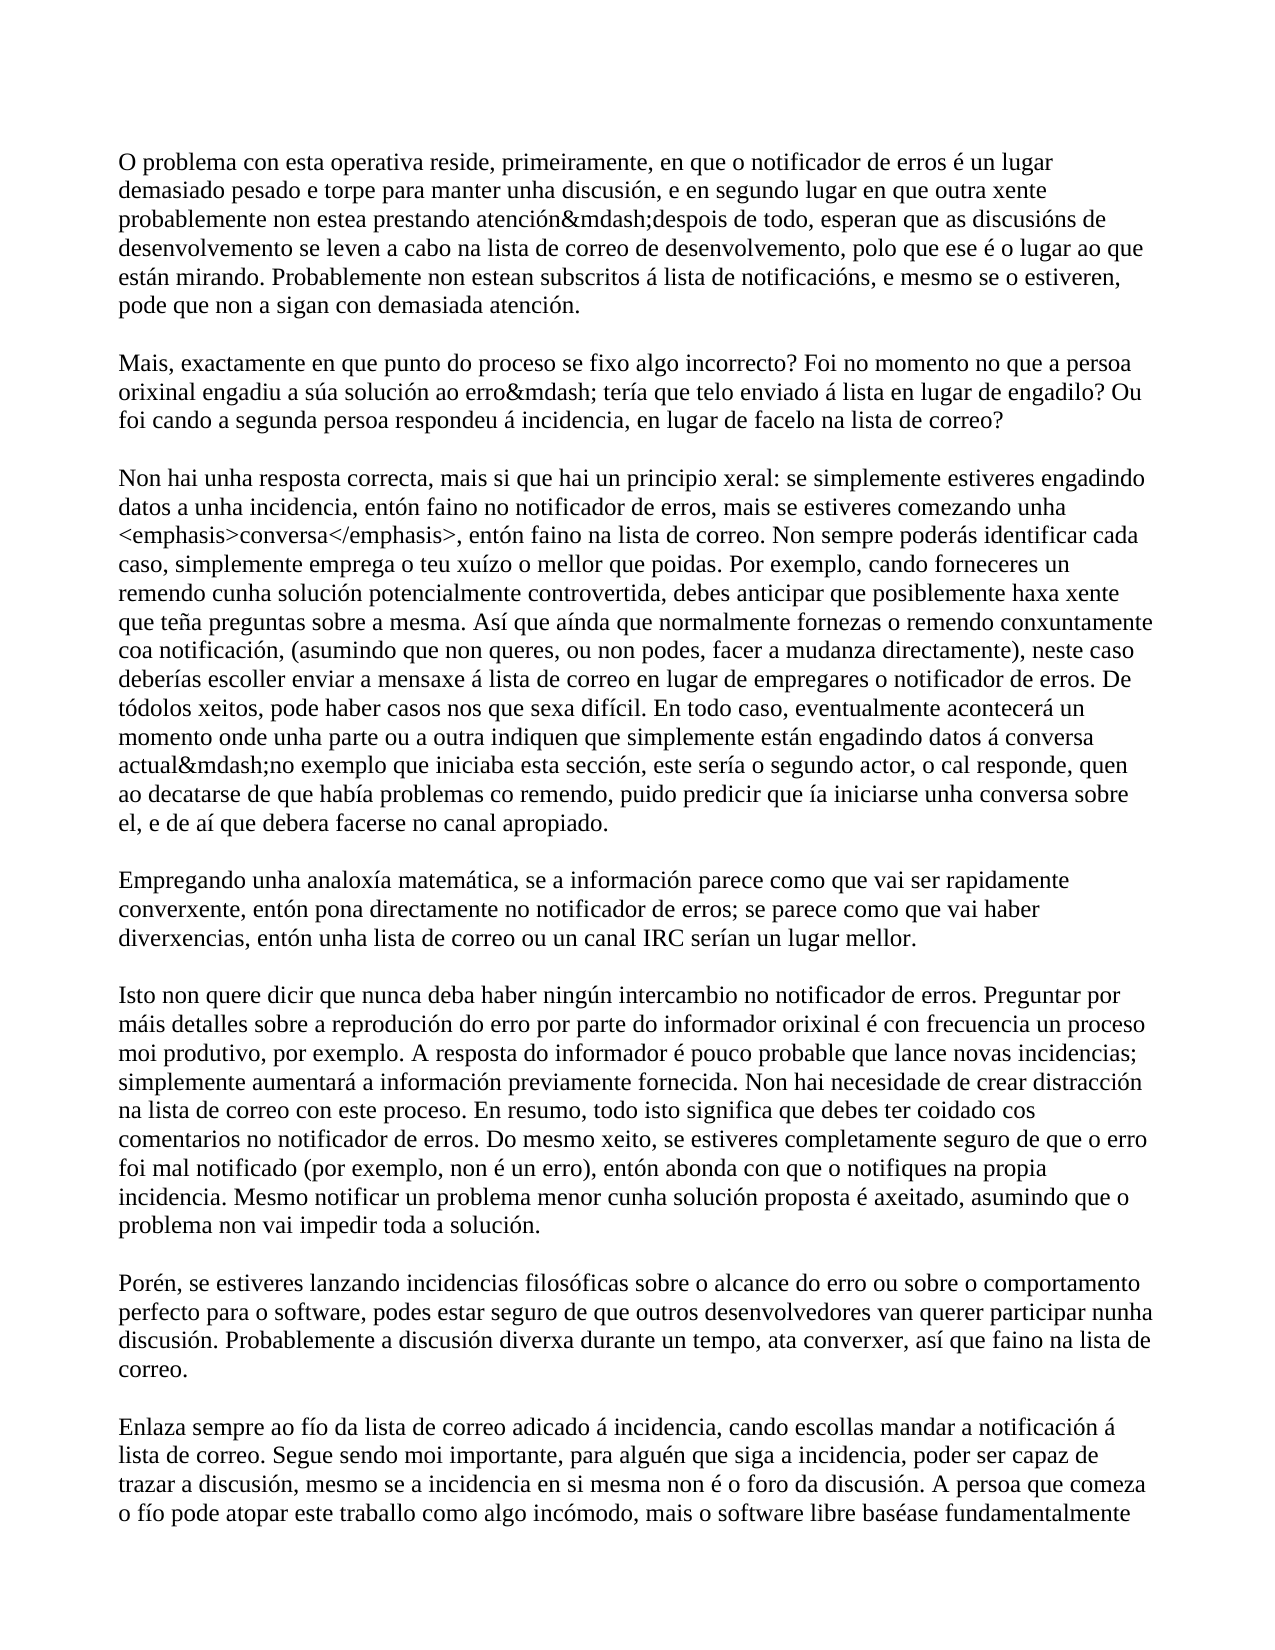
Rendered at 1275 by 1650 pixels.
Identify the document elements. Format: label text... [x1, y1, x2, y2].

text O problema con esta operativa reside, primeiramente, en que o notificador de erros é un lugar demasiado pesado e torpe para manter unha discusión, e en segundo lugar en que outra xente probablemente non estea prestando atención&mdash;despois de todo, esperan que as discusións de desenvolvemento se leven a cabo na lista de correo de desenvolvemento, polo que ese é o lugar ao que están mirando. Probablemente non estean subscritos á lista de notificacións, e mesmo se o estiveren, pode que non a sigan con demasiada atención. [118, 147, 1157, 319]
text Mais, exactamente en que punto do proceso se fixo algo incorrecto? Foi no momento no que a persoa orixinal engadiu a súa solución ao erro&mdash; tería que telo enviado á lista en lugar de engadilo? Ou foi cando a segunda persoa respondeu á incidencia, en lugar de facelo na lista de correo? [118, 348, 1157, 434]
text Empregando unha analoxía matemática, se a información parece como que vai ser rapidamente converxente, entón pona directamente no notificador de erros; se parece como que vai haber diverxencias, entón unha lista de correo ou un canal IRC serían un lugar mellor. [118, 866, 1157, 952]
text Non hai unha resposta correcta, mais si que hai un principio xeral: se simplemente estiveres engadindo datos a unha incidencia, entón faino no notificador de erros, mais se estiveres comezando unha <emphasis>conversa</emphasis>, entón faino na lista de correo. Non sempre poderás identificar cada caso, simplemente emprega o teu xuízo o mellor que poidas. Por exemplo, cando forneceres un remendo cunha solución potencialmente controvertida, debes anticipar que posiblemente haxa xente que teña preguntas sobre a mesma. Así que aínda que normalmente fornezas o remendo conxuntamente coa notificación, (asumindo que non queres, ou non podes, facer a mudanza directamente), neste caso deberías escoller enviar a mensaxe á lista de correo en lugar de empregares o notificador de erros. De tódolos xeitos, pode haber casos nos que sexa difícil. En todo caso, eventualmente acontecerá un momento onde unha parte ou a outra indiquen que simplemente están engadindo datos á conversa actual&mdash;no exemplo que iniciaba esta sección, este sería o segundo actor, o cal responde, quen ao decatarse de que había problemas co remendo, puido predicir que ía iniciarse unha conversa sobre el, e de aí que debera facerse no canal apropiado. [118, 463, 1157, 837]
text Isto non quere dicir que nunca deba haber ningún intercambio no notificador de erros. Preguntar por máis detalles sobre a reprodución do erro por parte do informador orixinal é con frecuencia un proceso moi produtivo, por exemplo. A resposta do informador é pouco probable que lance novas incidencias; simplemente aumentará a información previamente fornecida. Non hai necesidade de crear distracción na lista de correo con este proceso. En resumo, todo isto significa que debes ter coidado cos comentarios no notificador de erros. Do mesmo xeito, se estiveres completamente seguro de que o erro foi mal notificado (por exemplo, non é un erro), entón abonda con que o notifiques na propia incidencia. Mesmo notificar un problema menor cunha solución proposta é axeitado, asumindo que o problema non vai impedir toda a solución. [118, 981, 1157, 1239]
text Porén, se estiveres lanzando incidencias filosóficas sobre o alcance do erro ou sobre o comportamento perfecto para o software, podes estar seguro de que outros desenvolvedores van querer participar nunha discusión. Probablemente a discusión diverxa durante un tempo, ata converxer, así que faino na lista de correo. [118, 1268, 1157, 1383]
text Enlaza sempre ao fío da lista de correo adicado á incidencia, cando escollas mandar a notificación á lista de correo. Segue sendo moi importante, para alguén que siga a incidencia, poder ser capaz de trazar a discusión, mesmo se a incidencia en si mesma non é o foro da discusión. A persoa que comeza o fío pode atopar este traballo como algo incómodo, mais o software libre baséase fundamentalmente [118, 1412, 1157, 1527]
